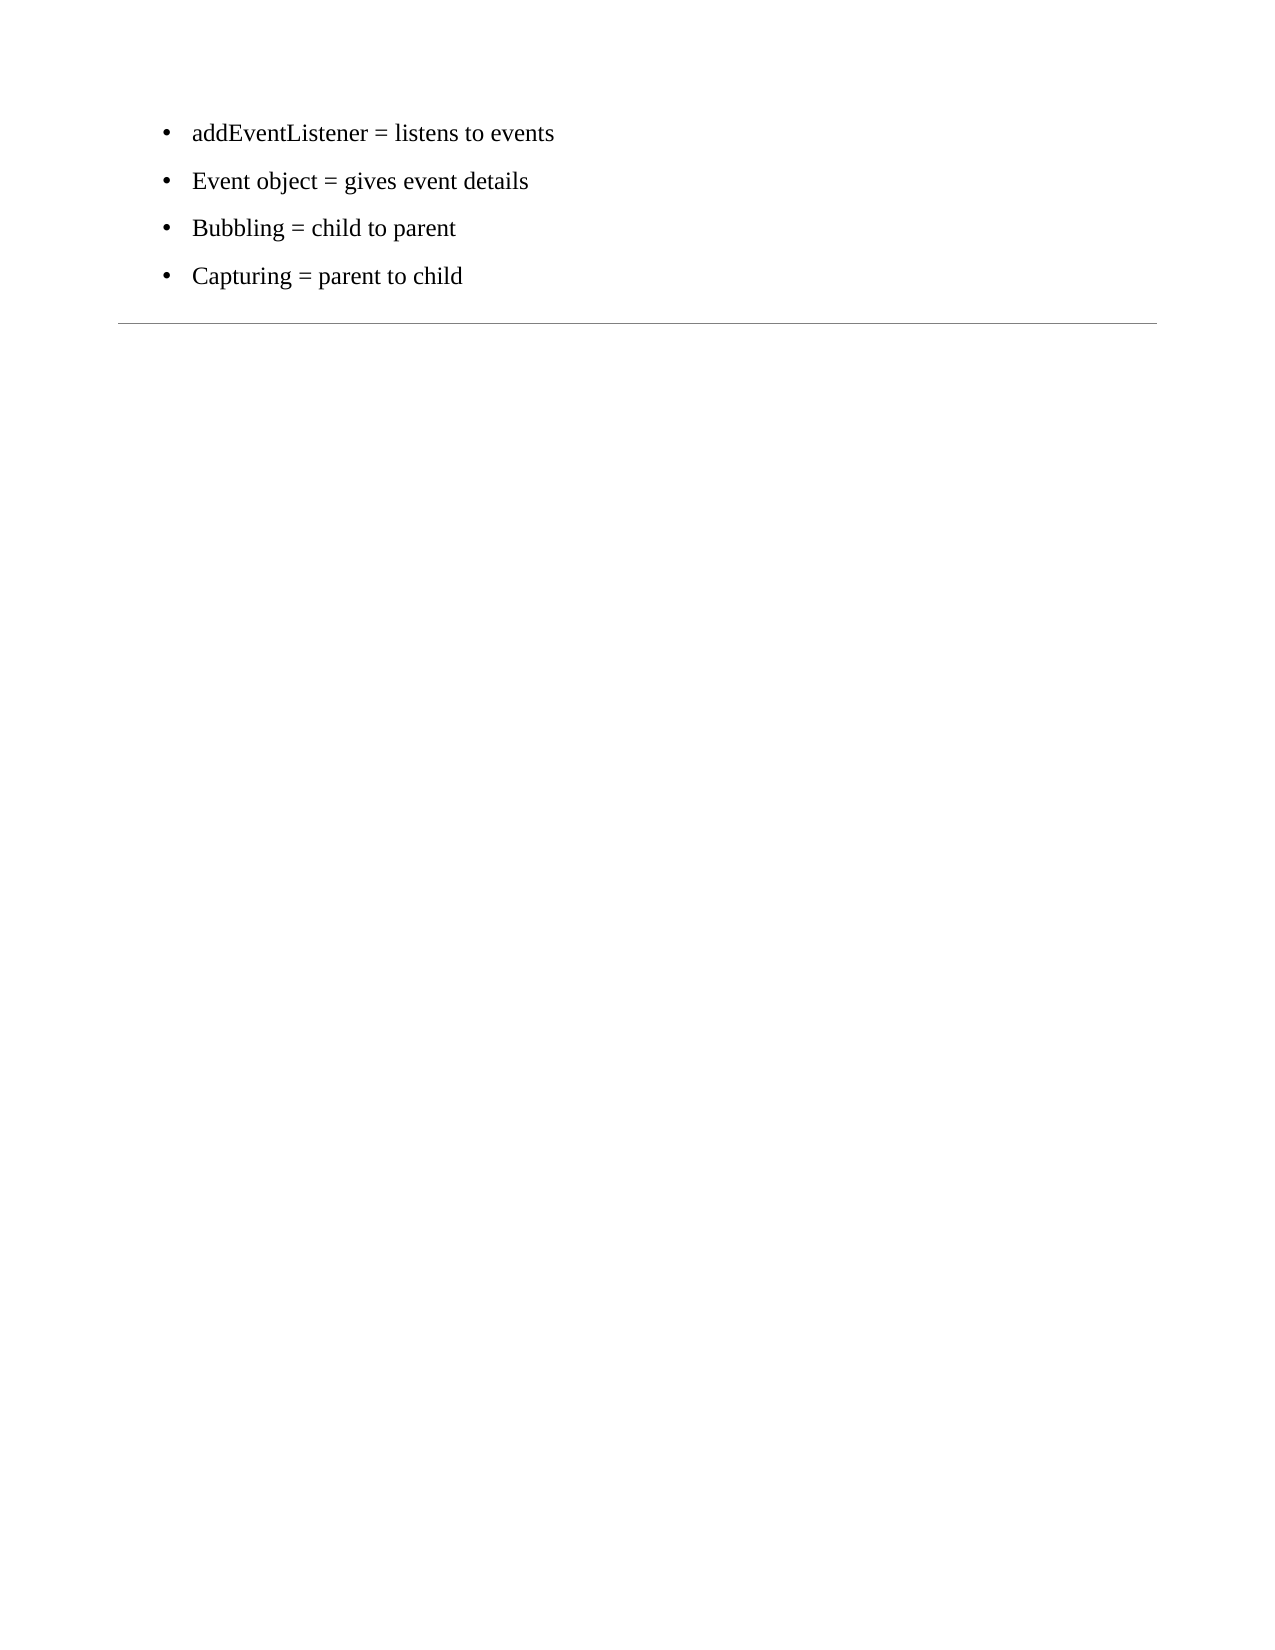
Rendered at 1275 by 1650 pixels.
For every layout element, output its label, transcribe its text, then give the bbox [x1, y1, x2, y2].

list Bubbling = child to parent [162, 213, 1157, 242]
list addEventListener = listens to events [162, 118, 1157, 147]
list Event object = gives event details [162, 166, 1157, 194]
list Capturing = parent to child [162, 261, 1157, 290]
